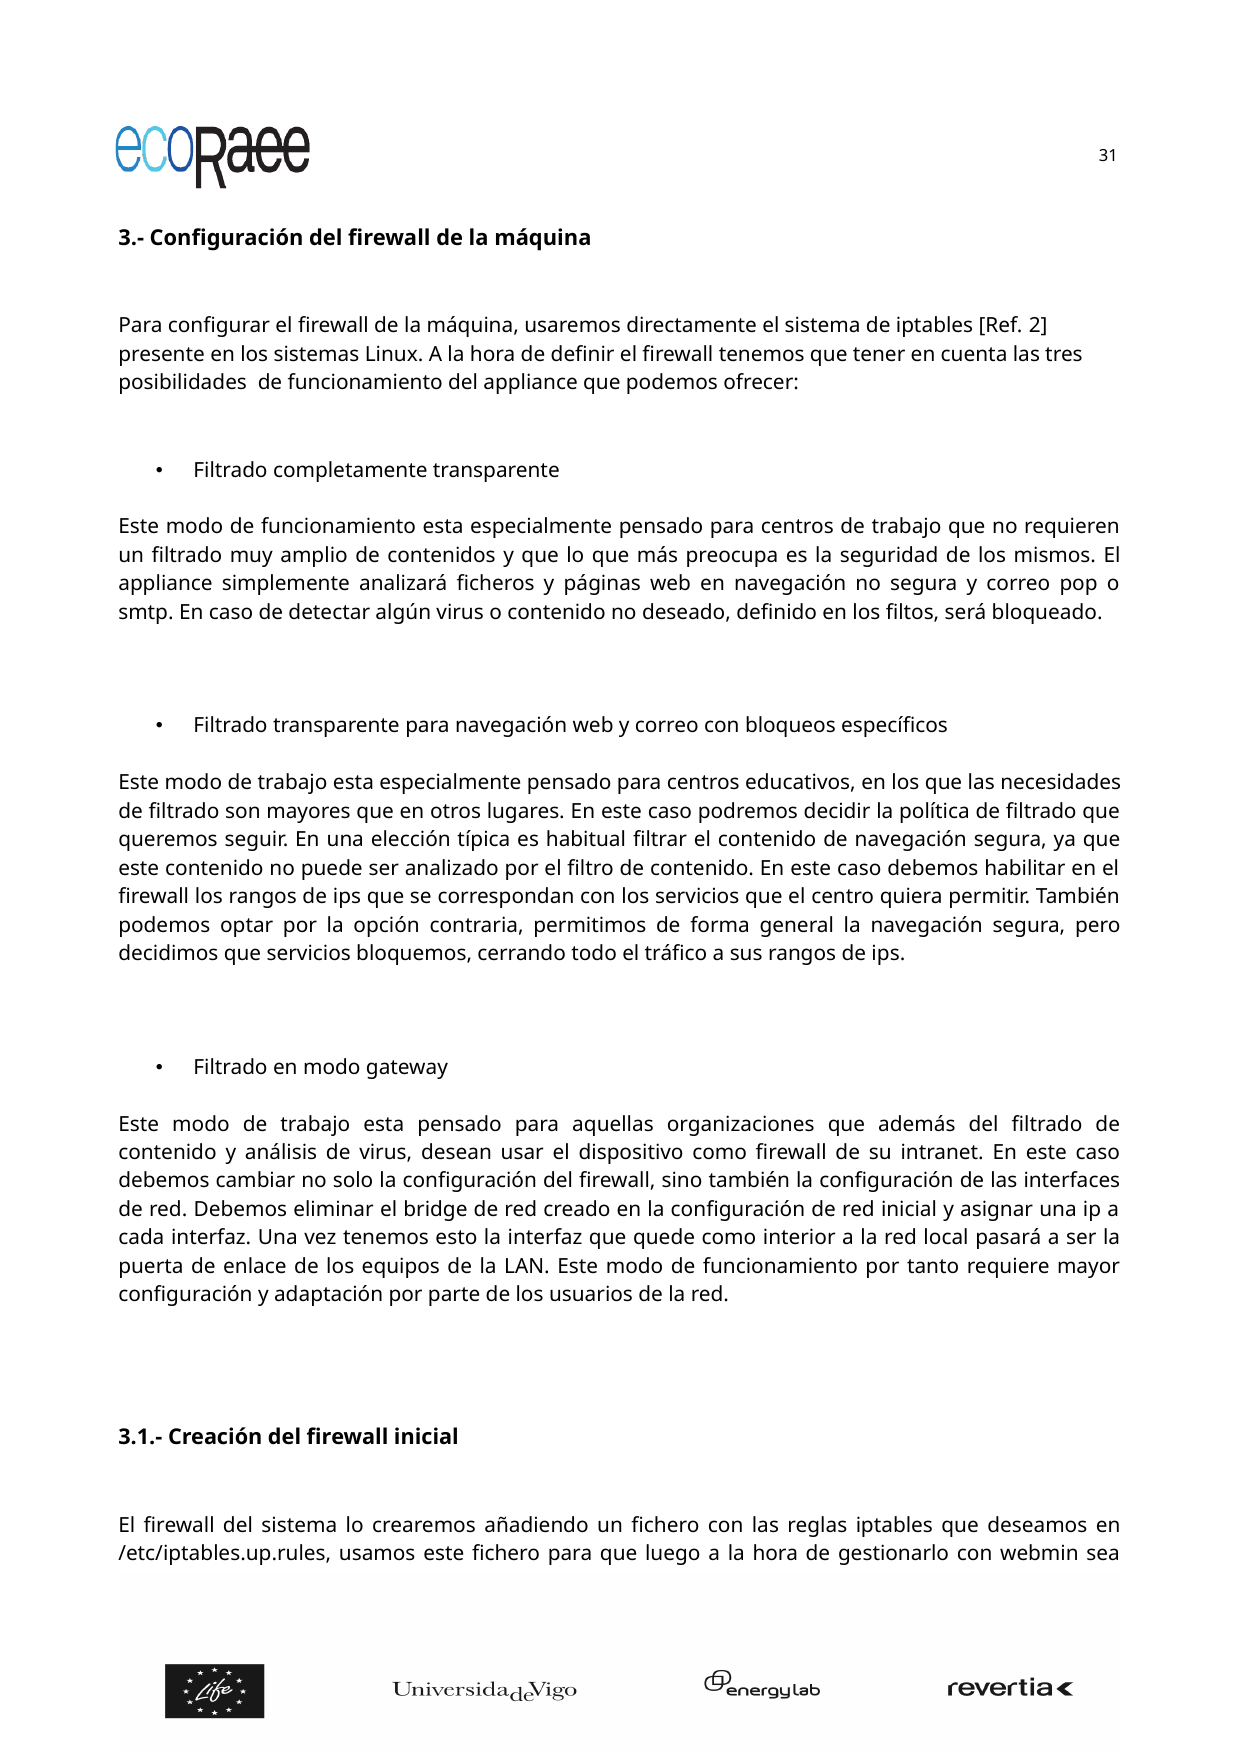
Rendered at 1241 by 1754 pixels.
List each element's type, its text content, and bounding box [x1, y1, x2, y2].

list Filtrado en modo gateway [156, 1052, 1122, 1080]
text El firewall del sistema lo crearemos añadiendo un fichero con las reglas iptables que deseamos en /etc/iptables.up.rules, usamos este fichero para que luego a la hora de gestionarlo con webmin sea [118, 1510, 1122, 1567]
picture [114, 124, 311, 190]
text Este modo de trabajo esta pensado para aquellas organizaciones que además del filtrado de contenido y análisis de virus, desean usar el dispositivo como firewall de su intranet. En este caso debemos cambiar no solo la configuración del firewall, sino también la configuración de las interfaces de red. Debemos eliminar el bridge de red creado en la configuración de red inicial y asignar una ip a cada interfaz. Una vez tenemos esto la interfaz que quede como interior a la red local pasará a ser la puerta de enlace de los equipos de la LAN. Este modo de funcionamiento por tanto requiere mayor configuración y adaptación por parte de los usuarios de la red. [118, 1109, 1122, 1308]
text 3.- Configuración del firewall de la máquina [118, 221, 1122, 251]
picture [117, 1574, 1122, 1754]
list Filtrado completamente transparente [156, 455, 1122, 483]
text 3.1.- Creación del firewall inicial [118, 1422, 1122, 1451]
text Este modo de funcionamiento esta especialmente pensado para centros de trabajo que no requieren un filtrado muy amplio de contenidos y que lo que más preocupa es la seguridad de los mismos. El appliance simplemente analizará ficheros y páginas web en navegación no segura y correo pop o smtp. En caso de detectar algún virus o contenido no deseado, definido en los filtos, será bloqueado. [118, 512, 1122, 625]
list Filtrado transparente para navegación web y correo con bloqueos específicos [156, 711, 1122, 739]
text Para configurar el firewall de la máquina, usaremos directamente el sistema de iptables [Ref. 2] presente en los sistemas Linux. A la hora de definir el firewall tenemos que tener en cuenta las tres posibilidades de funcionamiento del appliance que podemos ofrecer: [118, 310, 1122, 396]
text Este modo de trabajo esta especialmente pensado para centros educativos, en los que las necesidades de filtrado son mayores que en otros lugares. En este caso podremos decidir la política de filtrado que queremos seguir. En una elección típica es habitual filtrar el contenido de navegación segura, ya que este contenido no puede ser analizado por el filtro de contenido. En este caso debemos habilitar en el firewall los rangos de ips que se correspondan con los servicios que el centro quiera permitir. También podemos optar por la opción contraria, permitimos de forma general la navegación segura, pero decidimos que servicios bloquemos, cerrando todo el tráfico a sus rangos de ips. [118, 767, 1122, 967]
